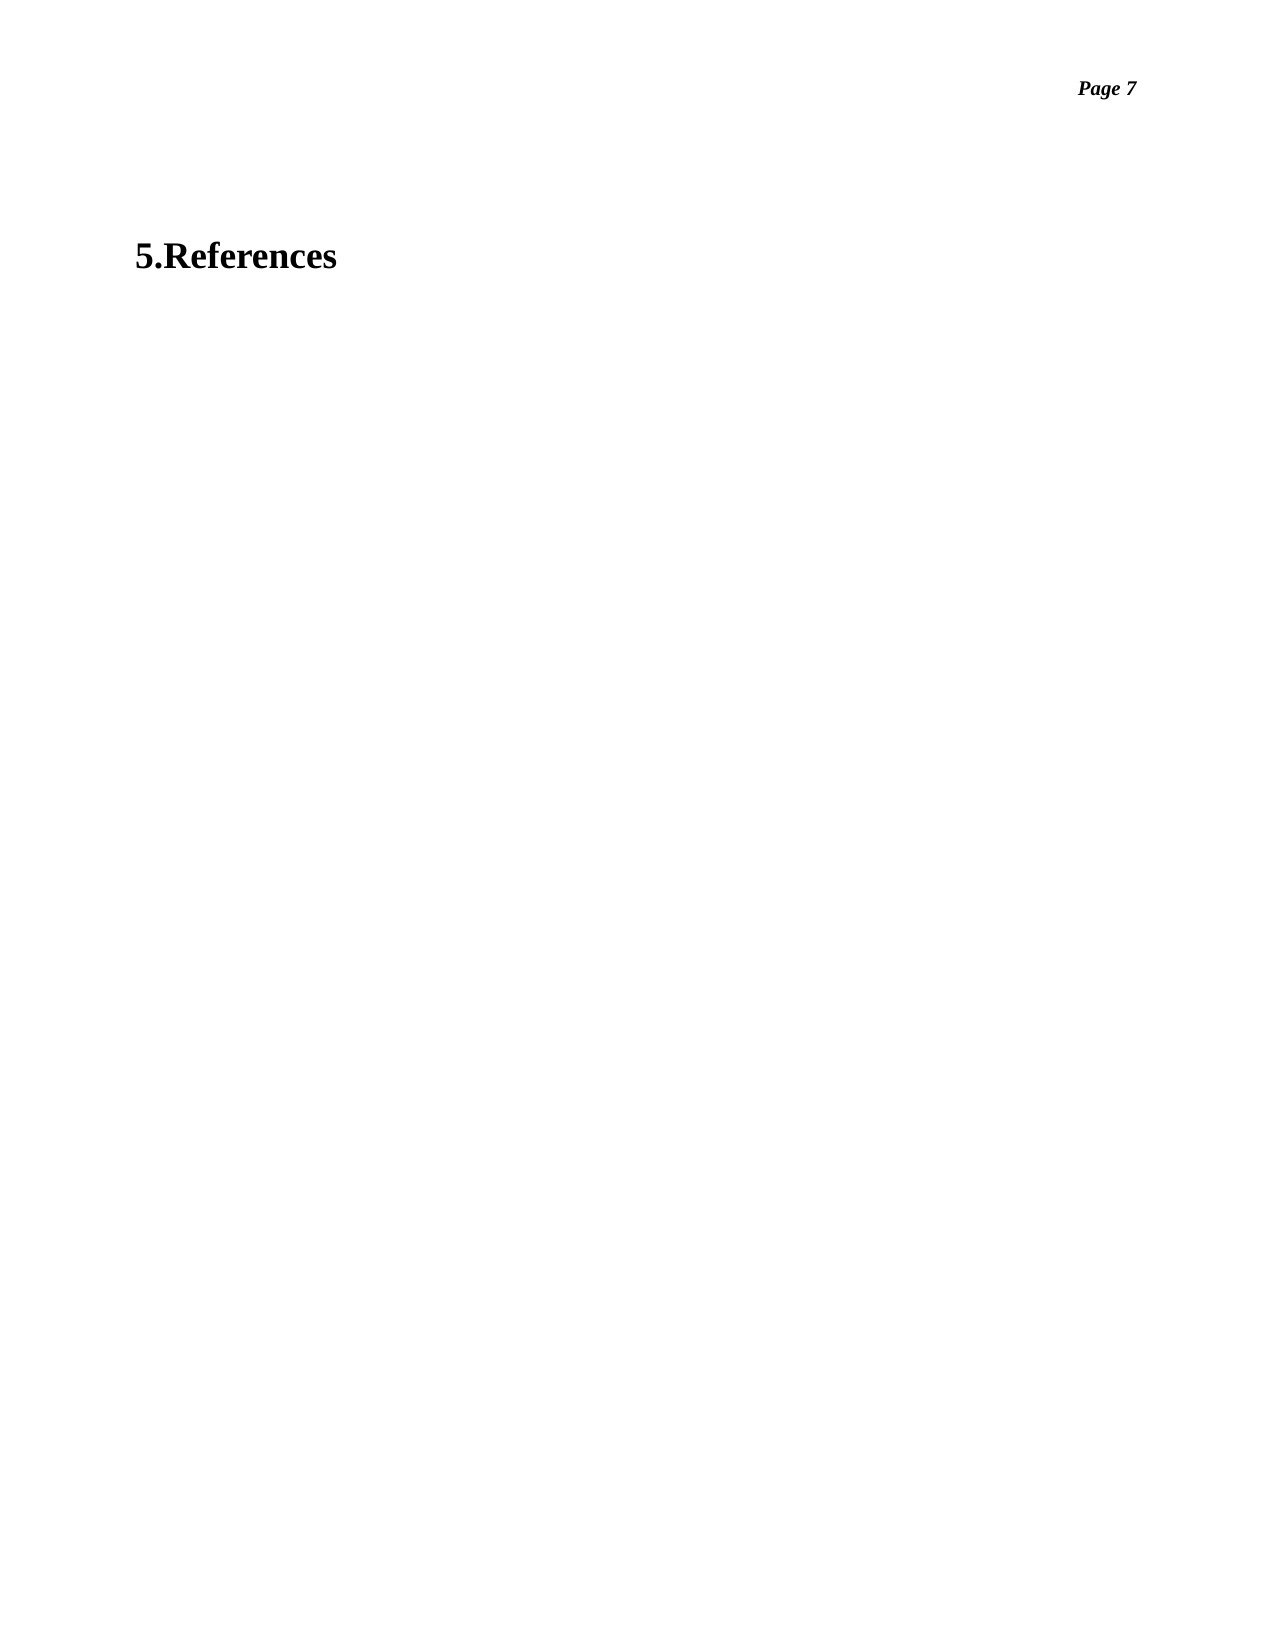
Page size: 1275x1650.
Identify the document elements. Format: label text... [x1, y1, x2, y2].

subtitle References [135, 233, 1140, 277]
